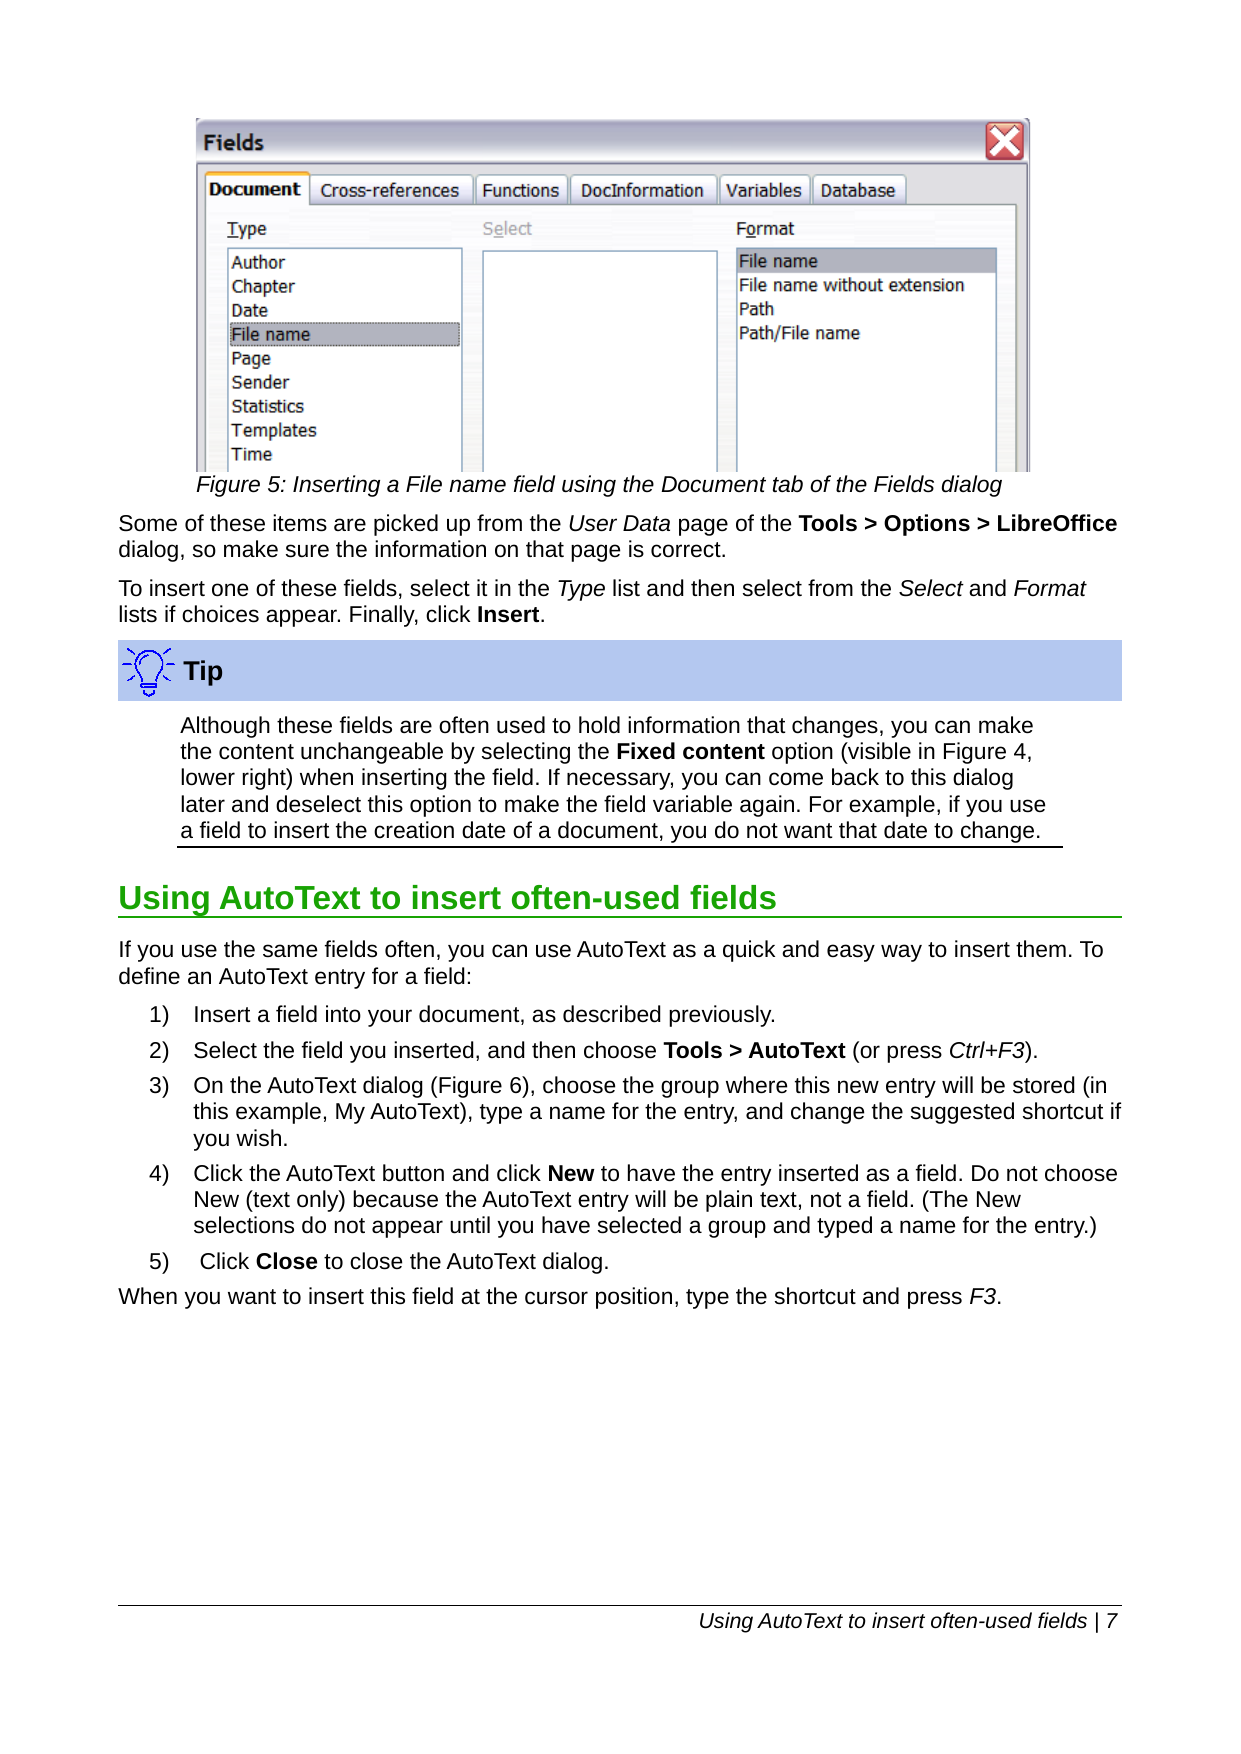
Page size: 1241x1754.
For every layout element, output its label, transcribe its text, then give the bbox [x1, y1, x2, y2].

text When you want to insert this field at the cursor position, type the shortcut and press F3. [118, 1283, 1122, 1309]
text Some of these items are picked up from the User Data page of the Tools > Options > LibreOffice dialog, so make sure the information on that page is correct. [118, 509, 1122, 562]
text Although these fields are often used to hold information that changes, you can make the content unchangeable by selecting the Fixed content option (visible in Figure 4, lower right) when inserting the field. If necessary, you can come back to this dialog later and deselect this option to make the field variable again. For example, if you use a field to insert the creation date of a document, you do not want that date to change. [177, 709, 1063, 846]
list Click the AutoText button and click New to have the entry inserted as a field. Do not choose New (text only) because the AutoText entry will be plain text, not a field. (The New selections do not appear until you have selected a group and typed a name for the entry.) [169, 1160, 1122, 1239]
list Insert a field into your document, as described previously. [169, 1001, 1122, 1028]
text To insert one of these fields, select it in the Type list and then select from the Select and Format lists if choices appear. Finally, click Insert. [118, 575, 1122, 627]
picture [119, 640, 179, 701]
picture [195, 118, 1030, 472]
list Click Close to close the AutoText dialog. [169, 1248, 1122, 1274]
list If you use the same fields often, you can use AutoText as a quick and easy way to insert them. To define an AutoText entry for a field: [118, 936, 1122, 989]
text Figure 5: Inserting a File name field using the Document tab of the Fields dialog [196, 118, 1044, 498]
list On the AutoText dialog (Figure 6), choose the group where this new entry will be stored (in this example, My AutoText), type a name for the entry, and change the suggested shortcut if you wish. [169, 1072, 1122, 1151]
subtitle Tip [179, 640, 1122, 701]
list Select the field you inserted, and then choose Tools > AutoText (or press Ctrl+F3). [169, 1037, 1122, 1063]
subtitle Using AutoText to insert often-used fields [118, 878, 1122, 916]
